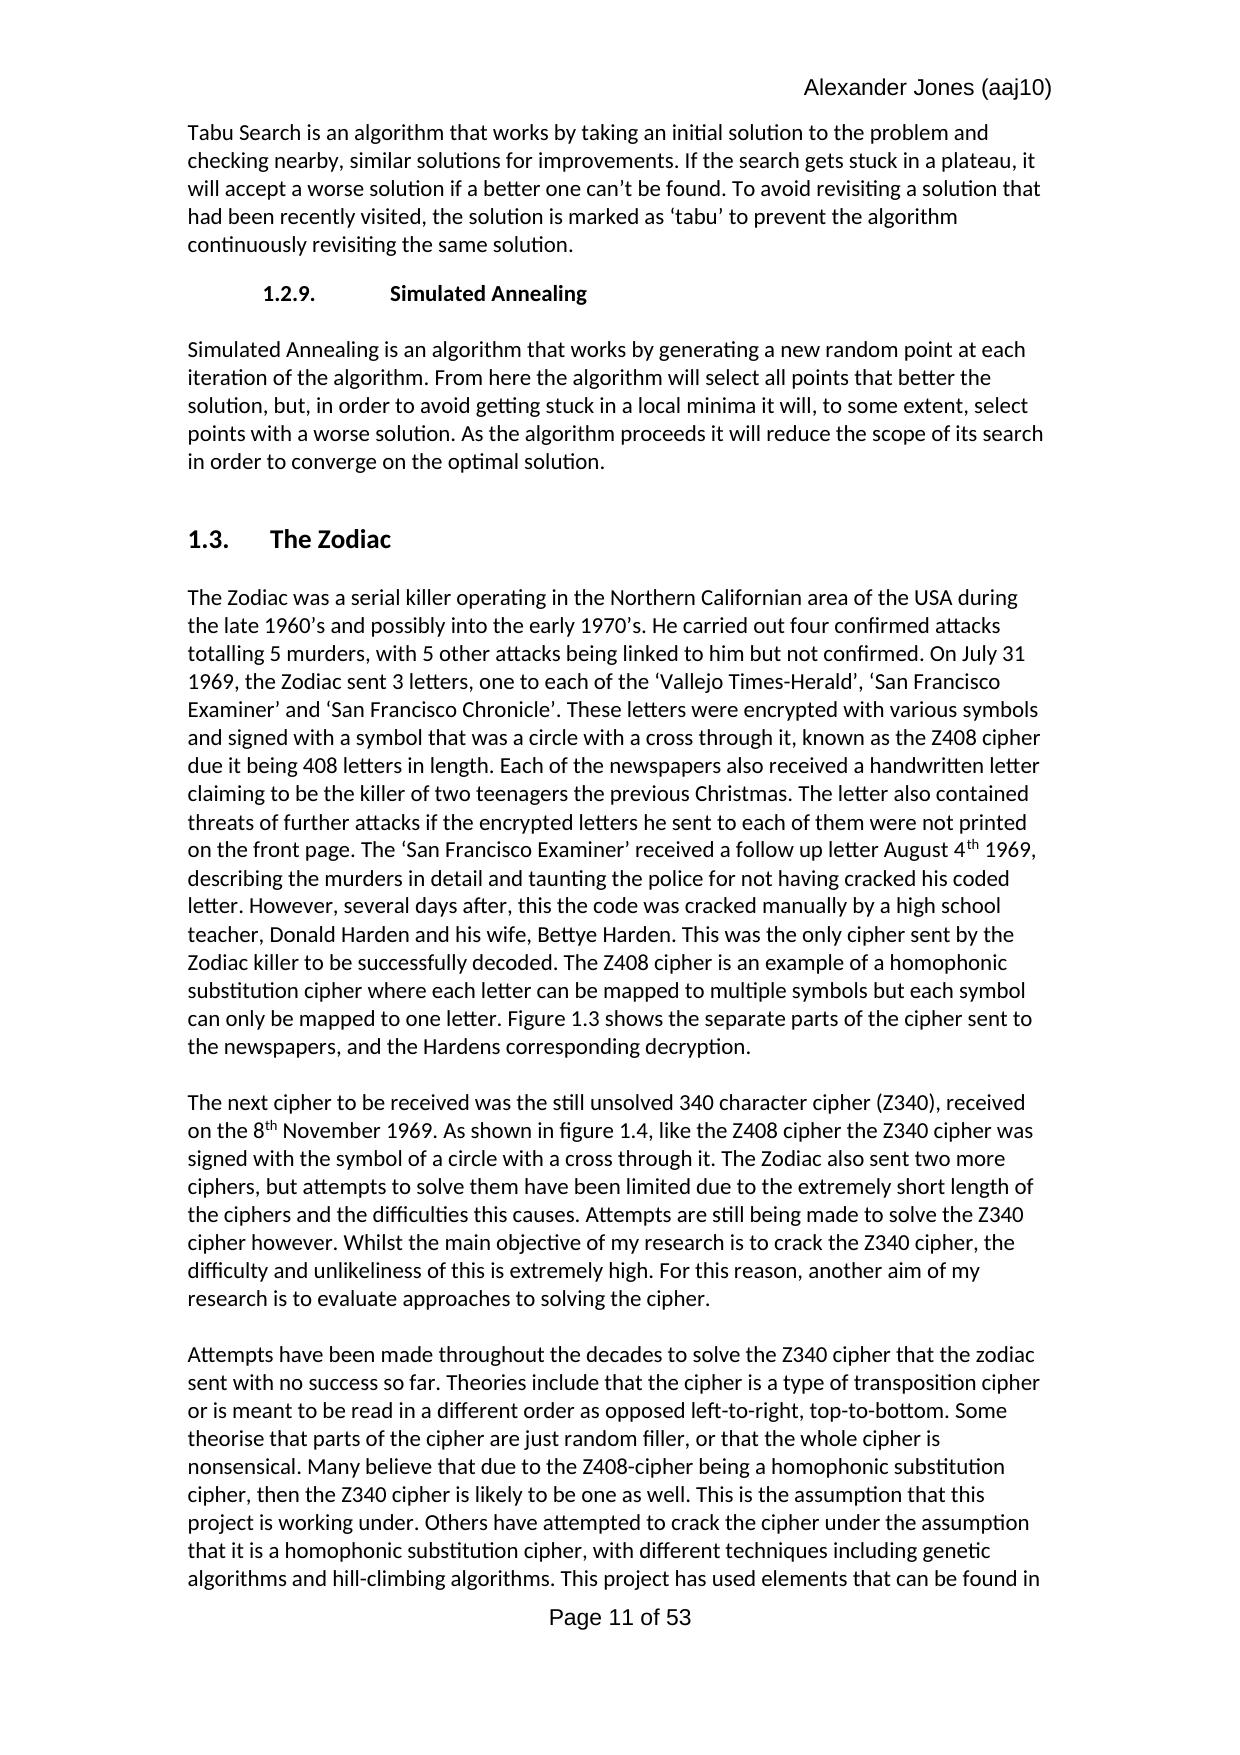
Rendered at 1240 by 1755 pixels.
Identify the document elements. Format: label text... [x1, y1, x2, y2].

subtitle The Zodiac [187, 522, 1052, 555]
text Attempts have been made throughout the decades to solve the Z340 cipher that the zodiac sent with no success so far. Theories include that the cipher is a type of transposition cipher or is meant to be read in a different order as opposed left-to-right, top-to-bottom. Some theorise that parts of the cipher are just random filler, or that the whole cipher is nonsensical. Many believe that due to the Z408-cipher being a homophonic substitution cipher, then the Z340 cipher is likely to be one as well. This is the assumption that this project is working under. Others have attempted to crack the cipher under the assumption that it is a homophonic substitution cipher, with different techniques including genetic algorithms and hill-climbing algorithms. This project has used elements that can be found in [187, 1340, 1052, 1592]
text Tabu Search is an algorithm that works by taking an initial solution to the problem and checking nearby, similar solutions for improvements. If the search gets stuck in a plateau, it will accept a worse solution if a better one can’t be found. To avoid revisiting a solution that had been recently visited, the solution is marked as ‘tabu’ to prevent the algorithm continuously revisiting the same solution. [187, 118, 1052, 258]
text The next cipher to be received was the still unsolved 340 character cipher (Z340), received on the 8th November 1969. As shown in figure 1.4, like the Z408 cipher the Z340 cipher was signed with the symbol of a circle with a cross through it. The Zodiac also sent two more ciphers, but attempts to solve them have been limited due to the extremely short length of the ciphers and the difficulties this causes. Attempts are still being made to solve the Z340 cipher however. Whilst the main objective of my research is to crack the Z340 cipher, the difficulty and unlikeliness of this is extremely high. For this reason, another aim of my research is to evaluate approaches to solving the cipher. [187, 1088, 1052, 1312]
subtitle Simulated Annealing [262, 279, 1052, 307]
text Simulated Annealing is an algorithm that works by generating a new random point at each iteration of the algorithm. From here the algorithm will select all points that better the solution, but, in order to avoid getting stuck in a local minima it will, to some extent, select points with a worse solution. As the algorithm proceeds it will reduce the scope of its search in order to converge on the optimal solution. [187, 335, 1052, 475]
text The Zodiac was a serial killer operating in the Northern Californian area of the USA during the late 1960’s and possibly into the early 1970’s. He carried out four confirmed attacks totalling 5 murders, with 5 other attacks being linked to him but not confirmed. On July 31 1969, the Zodiac sent 3 letters, one to each of the ‘Vallejo Times-Herald’, ‘San Francisco Examiner’ and ‘San Francisco Chronicle’. These letters were encrypted with various symbols and signed with a symbol that was a circle with a cross through it, known as the Z408 cipher due it being 408 letters in length. Each of the newspapers also received a handwritten letter claiming to be the killer of two teenagers the previous Christmas. The letter also contained threats of further attacks if the encrypted letters he sent to each of them were not printed on the front page. The ‘San Francisco Examiner’ received a follow up letter August 4th 1969, describing the murders in detail and taunting the police for not having cracked his coded letter. However, several days after, this the code was cracked manually by a high school teacher, Donald Harden and his wife, Bettye Harden. This was the only cipher sent by the Zodiac killer to be successfully decoded. The Z408 cipher is an example of a homophonic substitution cipher where each letter can be mapped to multiple symbols but each symbol can only be mapped to one letter. Figure 1.3 shows the separate parts of the cipher sent to the newspapers, and the Hardens corresponding decryption. [187, 583, 1052, 1060]
